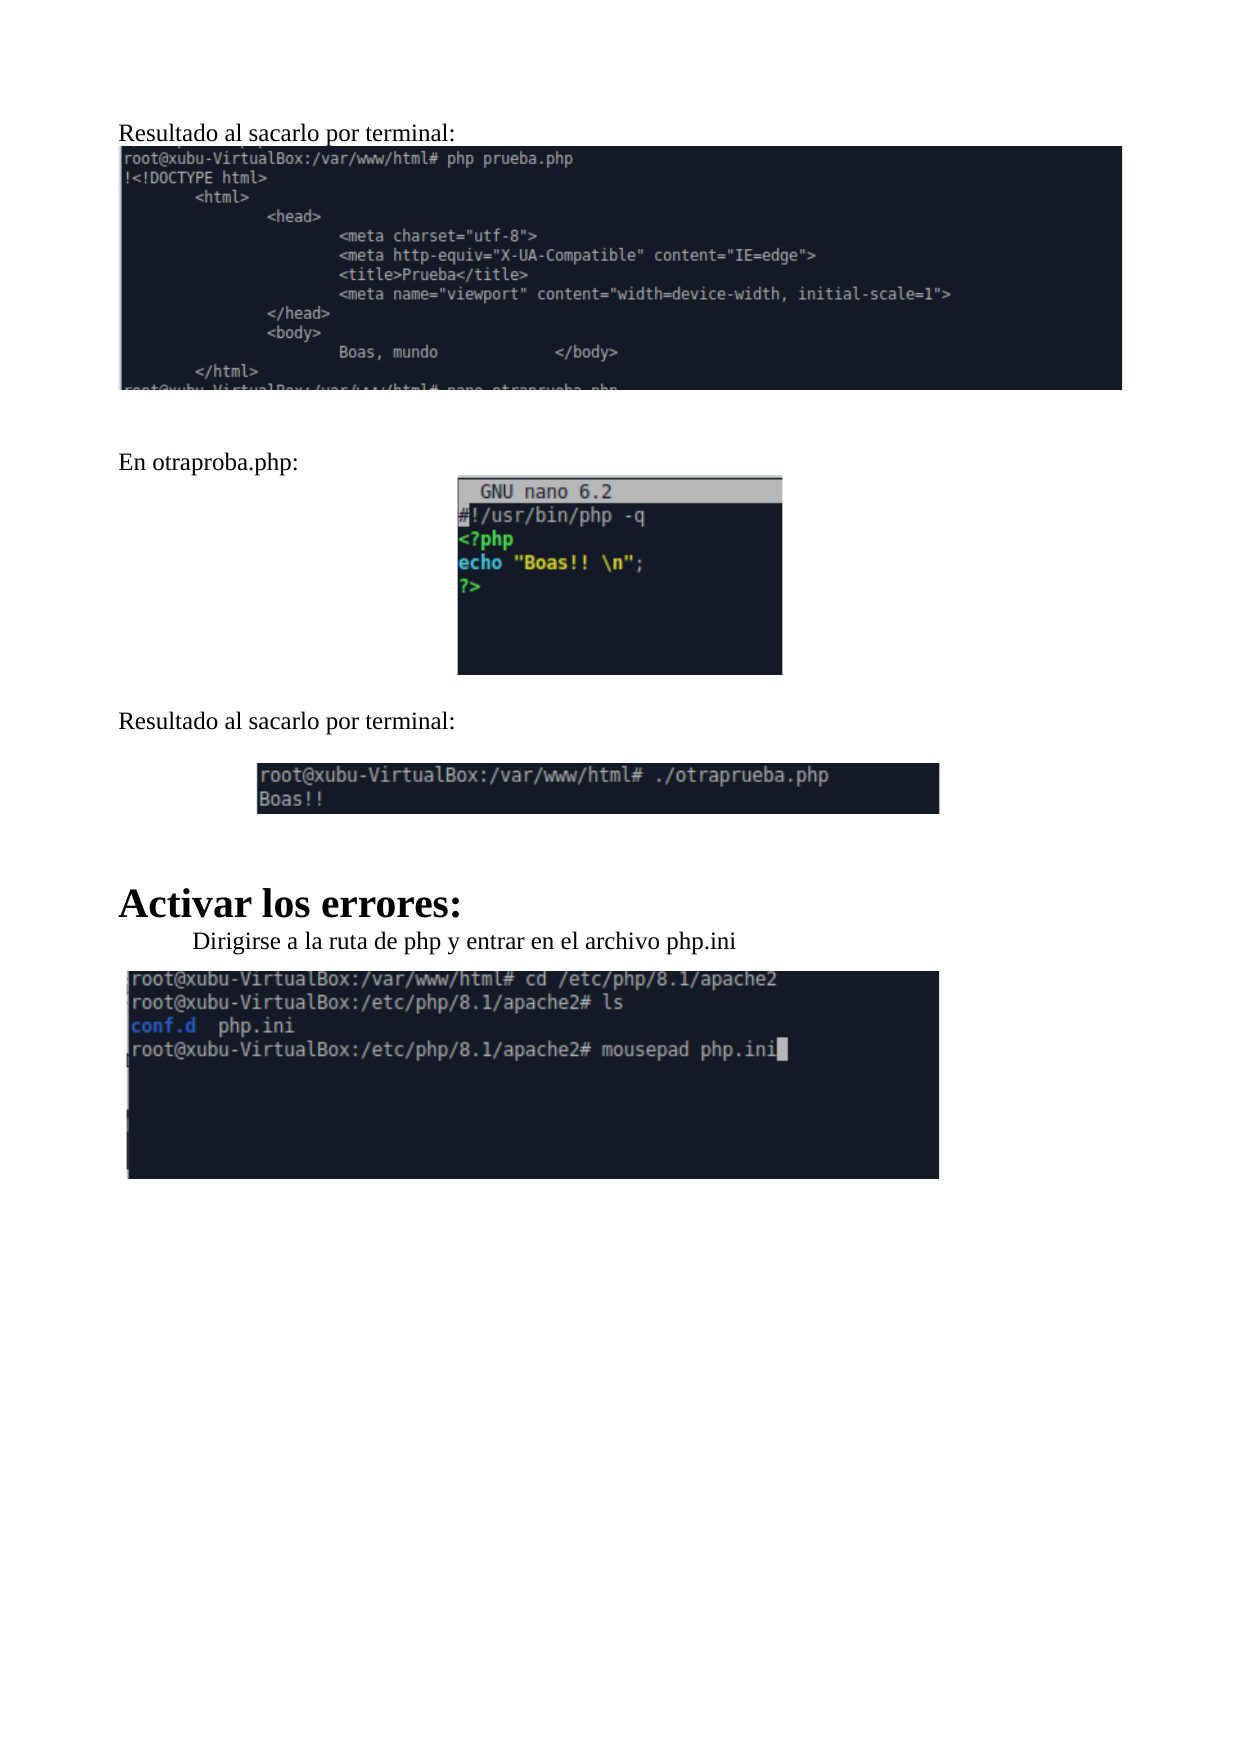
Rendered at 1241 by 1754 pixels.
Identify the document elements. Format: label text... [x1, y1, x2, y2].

picture [457, 475, 783, 675]
text En otraproba.php: [118, 447, 1122, 476]
text Resultado al sacarlo por terminal: [118, 706, 1122, 734]
picture [126, 971, 940, 1179]
text Activar los errores: [118, 878, 1122, 926]
text Resultado al sacarlo por terminal: [118, 118, 1122, 146]
text Dirigirse a la ruta de php y entrar en el archivo php.ini [118, 926, 1122, 955]
picture [118, 146, 1123, 390]
picture [256, 763, 940, 814]
